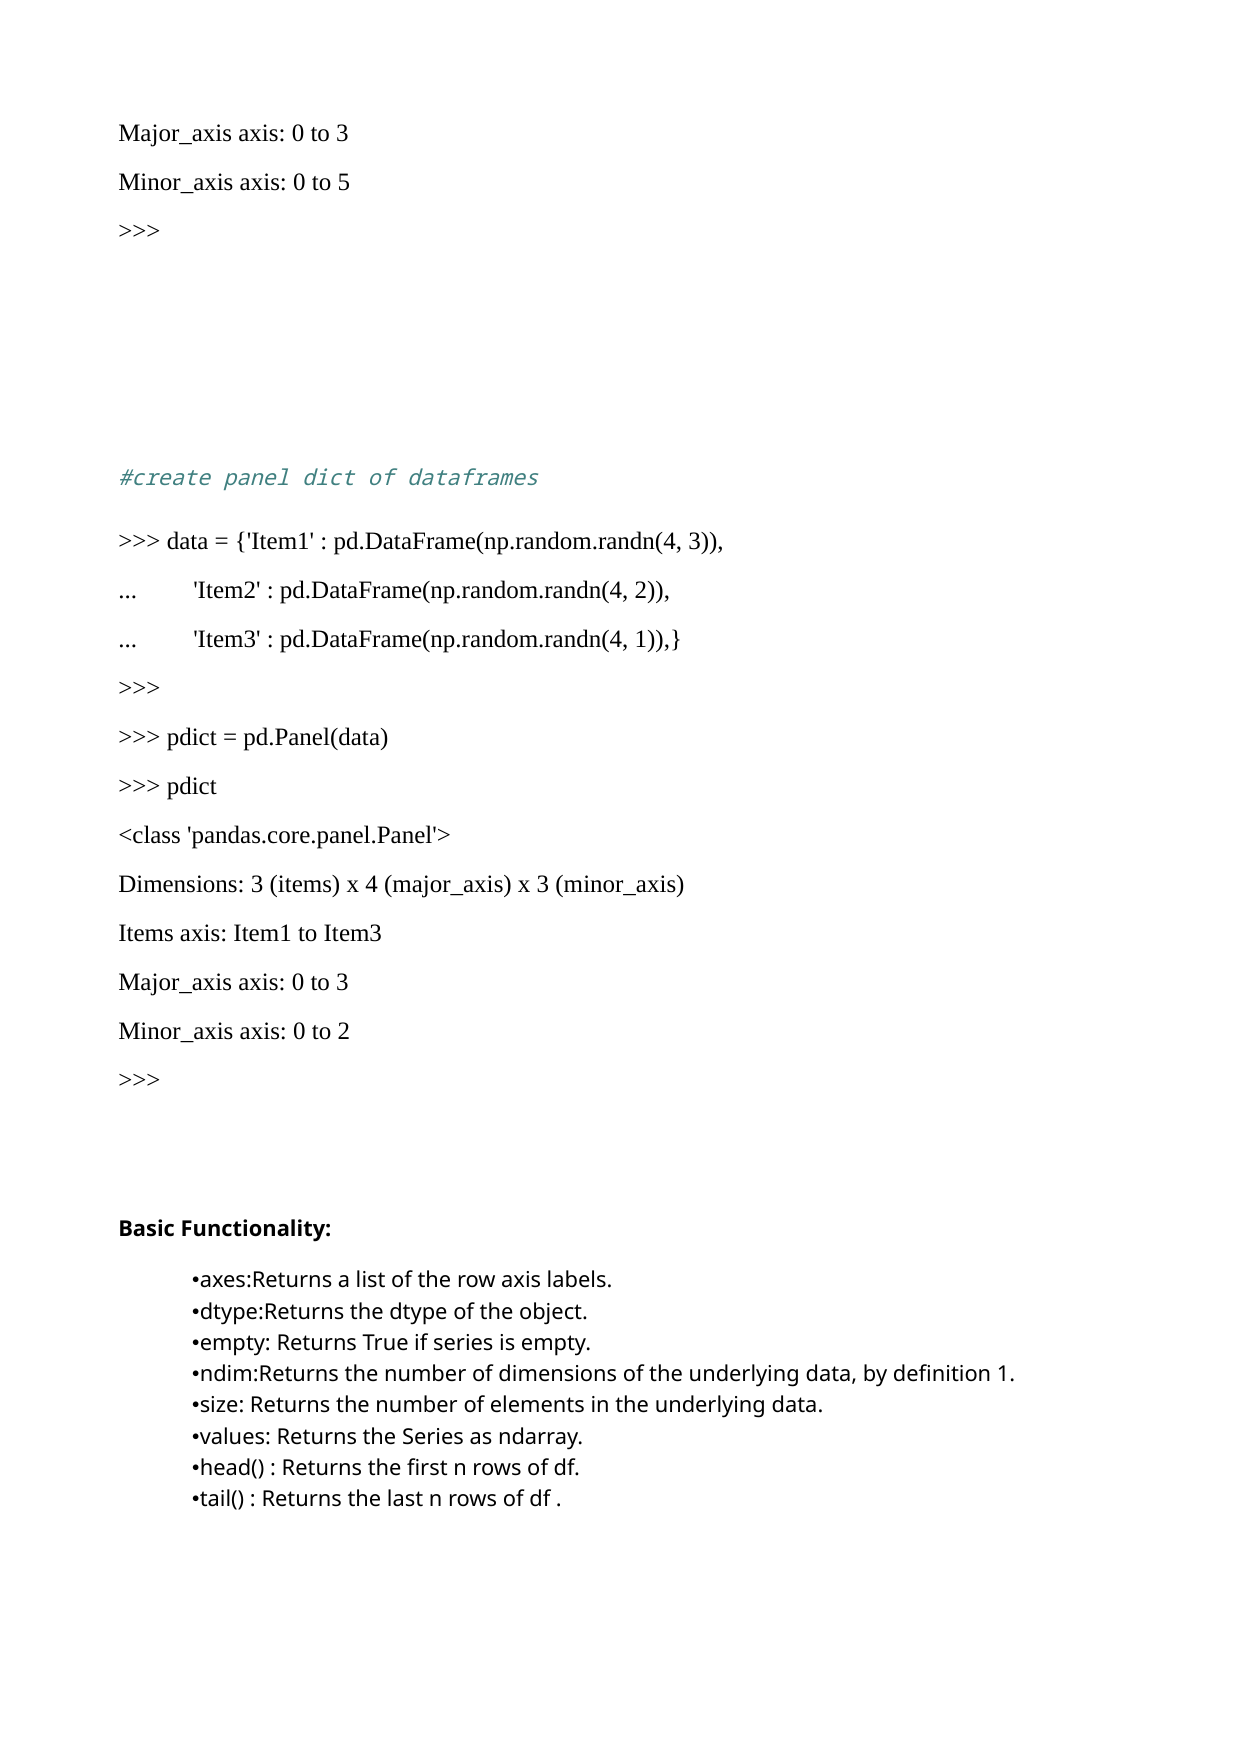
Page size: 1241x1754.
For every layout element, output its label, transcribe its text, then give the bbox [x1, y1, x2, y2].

list size: Returns the number of elements in the underlying data. [118, 1388, 1122, 1419]
text >>> [118, 216, 1122, 245]
text ... 'Item3' : pd.DataFrame(np.random.randn(4, 1)),} [118, 624, 1122, 653]
list ndim:Returns the number of dimensions of the underlying data, by definition 1. [118, 1357, 1122, 1388]
text <class 'pandas.core.panel.Panel'> [118, 820, 1122, 849]
text Major_axis axis: 0 to 3 [118, 967, 1122, 996]
text >>> pdict = pd.Panel(data) [118, 722, 1122, 751]
text Minor_axis axis: 0 to 5 [118, 167, 1122, 196]
list empty: Returns True if series is empty. [118, 1326, 1122, 1357]
list values: Returns the Series as ndarray. [118, 1419, 1122, 1451]
text Items axis: Item1 to Item3 [118, 918, 1122, 947]
text #create panel dict of dataframes [118, 462, 1122, 491]
text Dimensions: 3 (items) x 4 (major_axis) x 3 (minor_axis) [118, 869, 1122, 898]
text >>> [118, 1066, 1122, 1094]
text >>> [118, 673, 1122, 702]
text ... 'Item2' : pd.DataFrame(np.random.randn(4, 2)), [118, 575, 1122, 604]
list dtype:Returns the dtype of the object. [118, 1294, 1122, 1326]
list axes:Returns a list of the row axis labels. [118, 1263, 1122, 1294]
text >>> pdict [118, 771, 1122, 800]
text Major_axis axis: 0 to 3 [118, 118, 1122, 147]
text >>> data = {'Item1' : pd.DataFrame(np.random.randn(4, 3)), [118, 491, 1122, 554]
list tail() : Returns the last n rows of df . [118, 1482, 1122, 1513]
text Basic Functionality: [118, 1213, 1122, 1242]
list head() : Returns the first n rows of df. [118, 1451, 1122, 1482]
text Minor_axis axis: 0 to 2 [118, 1016, 1122, 1045]
